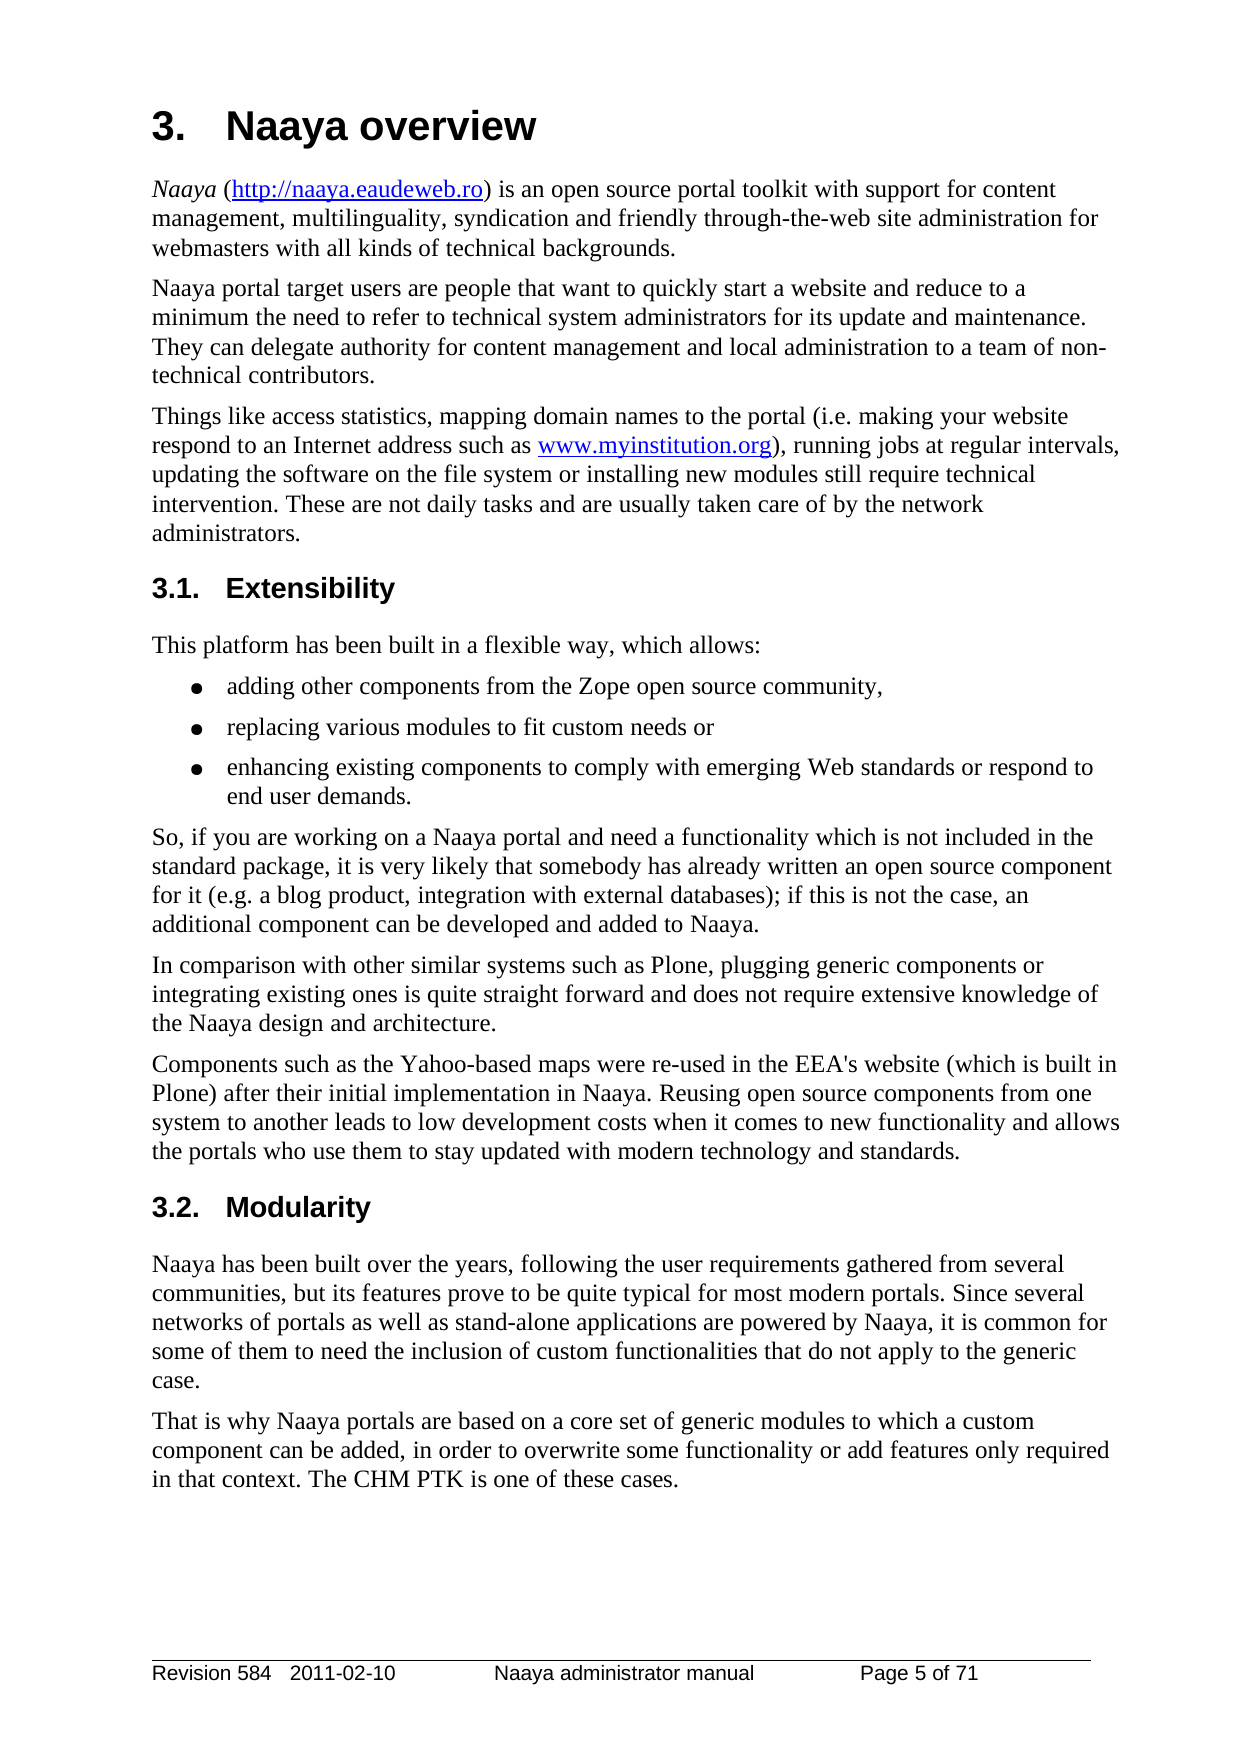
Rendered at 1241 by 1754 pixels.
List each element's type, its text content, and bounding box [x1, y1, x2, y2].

text Components such as the Yahoo-based maps were re-used in the EEA's website (which is built in Plone) after their initial implementation in Naaya. Reusing open source components from one system to another leads to low development costs when it comes to new functionality and allows the portals who use them to stay updated with modern technology and standards. [152, 1049, 1128, 1165]
text This platform has been built in a flexible way, which allows: [152, 630, 1128, 659]
list replacing various modules to fit custom needs or [189, 711, 1128, 740]
text So, if you are working on a Naaya portal and need a functionality which is not included in the standard package, it is very likely that somebody has already written an open source component for it (e.g. a blog product, integration with external databases); if this is not the case, an additional component can be developed and added to Naaya. [152, 822, 1128, 938]
text Things like access statistics, mapping domain names to the portal (i.e. making your website respond to an Internet address such as www.myinstitution.org), running jobs at regular intervals, updating the software on the file system or installing new modules still require technical intervention. These are not daily tasks and are usually taken care of by the network administrators. [152, 401, 1128, 547]
list enhancing existing components to comply with emerging Web standards or respond to end user demands. [189, 752, 1128, 810]
list adding other components from the Zope open source community, [189, 671, 1128, 699]
text That is why Naaya portals are based on a core set of generic modules to which a custom component can be added, in order to overwrite some functionality or add features only required in that context. The CHM PTK is one of these cases. [152, 1406, 1128, 1493]
text Naaya (http://naaya.eaudeweb.ro) is an open source portal toolkit with support for content management, multilinguality, syndication and friendly through-the-web site administration for webmasters with all kinds of technical backgrounds. [152, 174, 1128, 261]
subtitle Modularity [152, 1190, 1128, 1224]
text Naaya portal target users are people that want to quickly start a website and reduce to a minimum the need to refer to technical system administrators for its update and maintenance. They can delegate authority for content management and local administration to a team of non-technical contributors. [152, 273, 1128, 389]
text In comparison with other similar systems such as Plone, plugging generic components or integrating existing ones is quite straight forward and does not require extensive knowledge of the Naaya design and architecture. [152, 950, 1128, 1037]
text Naaya has been built over the years, following the user requirements gathered from several communities, but its features prove to be quite typical for most modern portals. Since several networks of portals as well as stand-alone applications are powered by Naaya, it is common for some of them to need the inclusion of custom functionalities that do not apply to the generic case. [152, 1248, 1128, 1394]
subtitle Naaya overview [151, 102, 1128, 149]
subtitle Extensibility [152, 571, 1128, 605]
